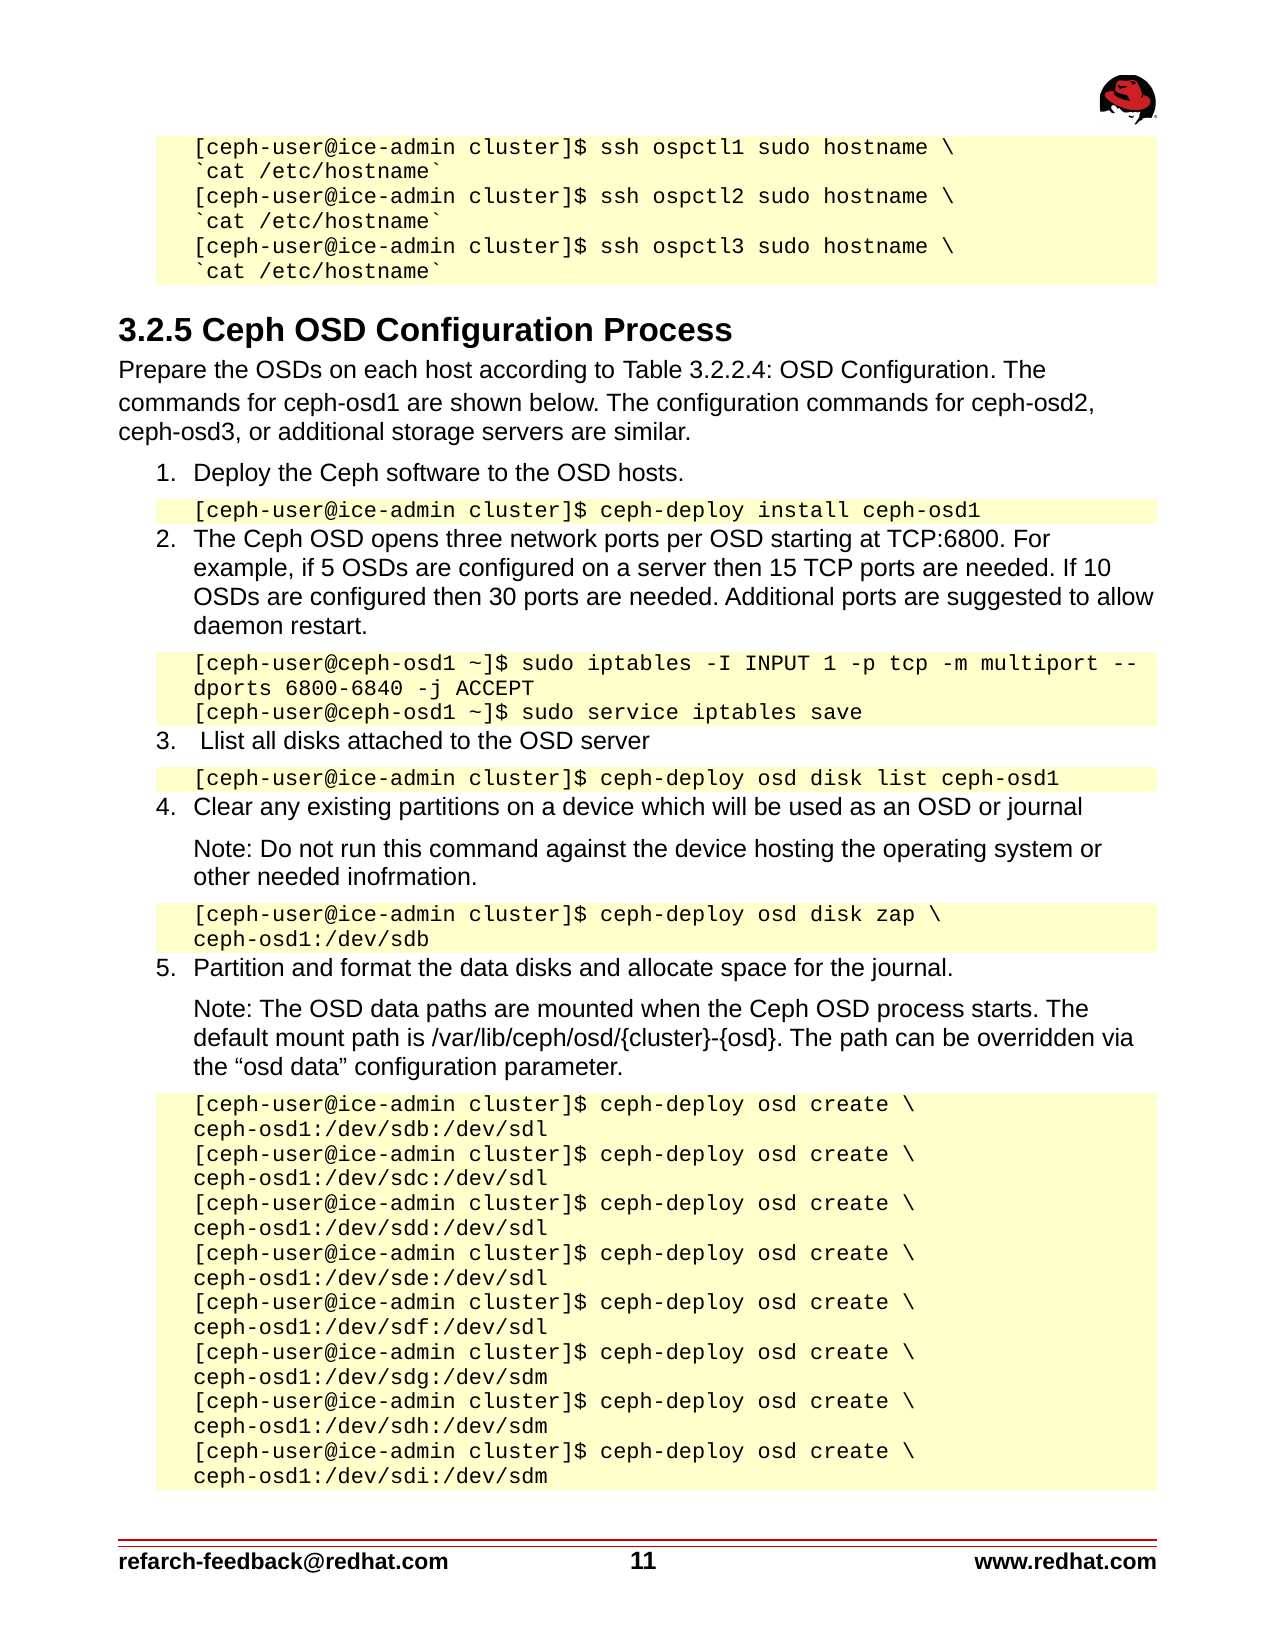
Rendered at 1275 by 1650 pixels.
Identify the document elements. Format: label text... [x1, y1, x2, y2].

list Note: Do not run this command against the device hosting the operating system or other needed inofrmation. [156, 833, 1157, 891]
list [ceph-user@ice-admin cluster]$ ceph-deploy osd create \ [156, 1093, 1157, 1118]
list [ceph-user@ice-admin cluster]$ ceph-deploy osd create \ [156, 1291, 1157, 1316]
list [ceph-user@ceph-osd1 ~]$ sudo service iptables save [156, 701, 1157, 726]
list [ceph-user@ice-admin cluster]$ ceph-deploy osd create \ [156, 1391, 1157, 1415]
picture [1099, 75, 1157, 131]
list Llist all disks attached to the OSD server [156, 726, 1157, 755]
list Note: The OSD data paths are mounted when the Ceph OSD process starts. The default mount path is /var/lib/ceph/osd/{cluster}-{osd}. The path can be overridden via the “osd data” configuration parameter. [156, 994, 1157, 1081]
list ceph-osd1:/dev/sdf:/dev/sdl [156, 1316, 1157, 1341]
list [ceph-user@ice-admin cluster]$ ssh ospctl1 sudo hostname \ [156, 136, 1157, 161]
list [ceph-user@ice-admin cluster]$ ceph-deploy osd disk list ceph-osd1 [156, 767, 1157, 792]
list `cat /etc/hostname` [156, 260, 1157, 285]
list ceph-osd1:/dev/sdg:/dev/sdm [156, 1366, 1157, 1391]
list [ceph-user@ice-admin cluster]$ ssh ospctl2 sudo hostname \ [156, 186, 1157, 210]
list ceph-osd1:/dev/sdi:/dev/sdm [156, 1465, 1157, 1490]
list `cat /etc/hostname` [156, 161, 1157, 186]
subtitle Ceph OSD Configuration Process [118, 310, 1157, 349]
list Clear any existing partitions on a device which will be used as an OSD or journal [156, 792, 1157, 821]
list [ceph-user@ice-admin cluster]$ ceph-deploy osd create \ [156, 1143, 1157, 1167]
list The Ceph OSD opens three network ports per OSD starting at TCP:6800. For example, if 5 OSDs are configured on a server then 15 TCP ports are needed. If 10 OSDs are configured then 30 ports are needed. Additional ports are suggested to allow daemon restart. [156, 524, 1157, 639]
text Prepare the OSDs on each host according to ﻿Table 3.2.2.4: OSD Configuration. The commands for ceph-osd1 are shown below. The configuration commands for ceph-osd2, ceph-osd3, or additional storage servers are similar. [118, 355, 1157, 446]
list ceph-osd1:/dev/sdb:/dev/sdl [156, 1118, 1157, 1143]
list [ceph-user@ice-admin cluster]$ ceph-deploy osd create \ [156, 1192, 1157, 1217]
list [ceph-user@ceph-osd1 ~]$ sudo iptables -I INPUT 1 -p tcp -m multiport --dports 6800-6840 -j ACCEPT [156, 652, 1157, 701]
list Deploy the Ceph software to the OSD hosts. [156, 458, 1157, 487]
list ceph-osd1:/dev/sde:/dev/sdl [156, 1267, 1157, 1291]
list [ceph-user@ice-admin cluster]$ ssh ospctl3 sudo hostname \ [156, 235, 1157, 260]
list [ceph-user@ice-admin cluster]$ ceph-deploy osd create \ [156, 1242, 1157, 1267]
list [ceph-user@ice-admin cluster]$ ceph-deploy osd create \ [156, 1341, 1157, 1366]
list Partition and format the data disks and allocate space for the journal. [156, 953, 1157, 982]
list [ceph-user@ice-admin cluster]$ ceph-deploy osd disk zap \ [156, 903, 1157, 928]
list [ceph-user@ice-admin cluster]$ ceph-deploy osd create \ [156, 1440, 1157, 1465]
list ceph-osd1:/dev/sdc:/dev/sdl [156, 1167, 1157, 1192]
list ceph-osd1:/dev/sdb [156, 928, 1157, 953]
list ceph-osd1:/dev/sdd:/dev/sdl [156, 1217, 1157, 1242]
list ceph-osd1:/dev/sdh:/dev/sdm [156, 1415, 1157, 1440]
list [ceph-user@ice-admin cluster]$ ceph-deploy install ceph-osd1 [156, 499, 1157, 524]
list `cat /etc/hostname` [156, 210, 1157, 235]
